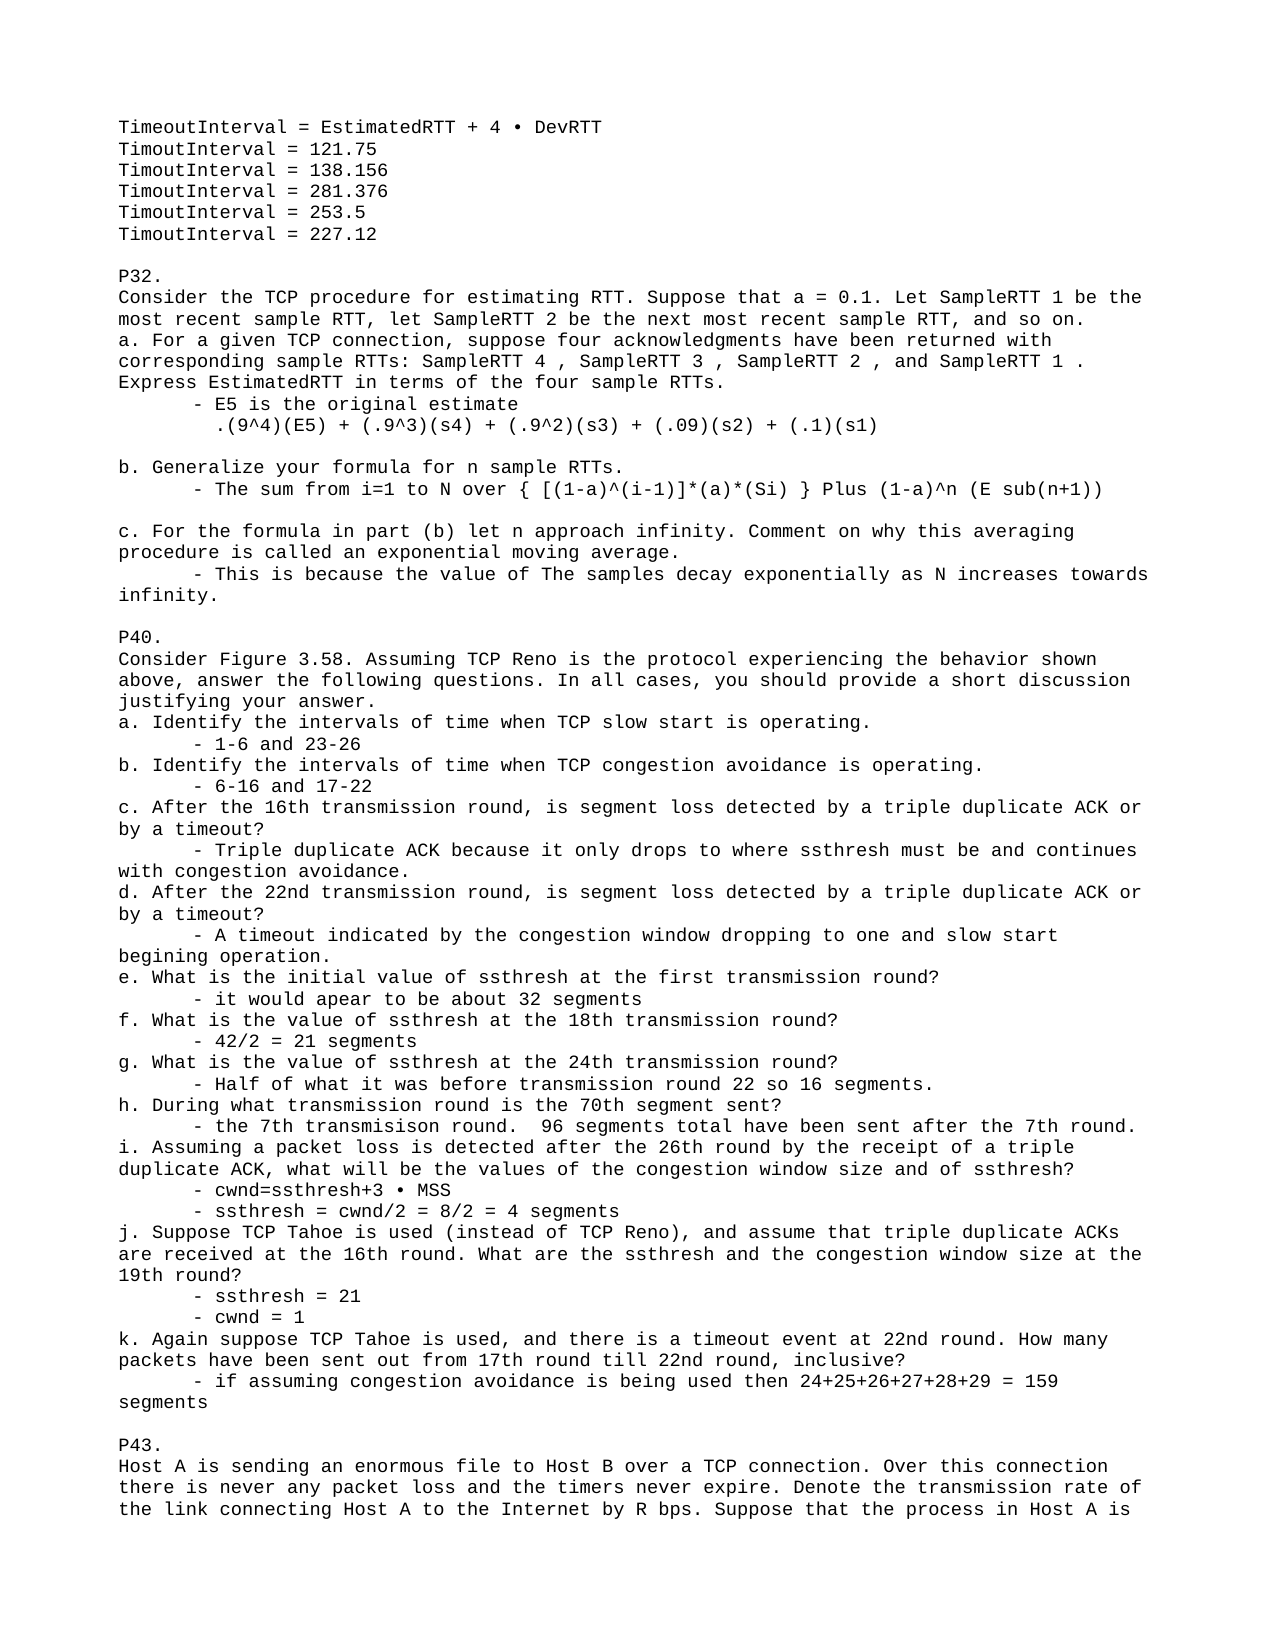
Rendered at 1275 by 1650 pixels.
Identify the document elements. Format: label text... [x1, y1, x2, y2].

text TimoutInterval = 281.376 [118, 182, 1157, 203]
text P40. [118, 628, 1157, 649]
text f. What is the value of ssthresh at the 18th transmission round? [118, 1011, 1157, 1032]
text TimoutInterval = 121.75 [118, 139, 1157, 161]
text d. After the 22nd transmission round, is segment loss detected by a triple duplicate ACK or by a timeout? [118, 883, 1157, 926]
text - This is because the value of The samples decay exponentially as N increases towards infinity. [118, 564, 1157, 607]
text g. What is the value of ssthresh at the 24th transmission round? [118, 1053, 1157, 1074]
text e. What is the initial value of ssthresh at the first transmission round? [118, 968, 1157, 989]
text Consider the TCP procedure for estimating RTT. Suppose that a = 0.1. Let SampleRTT 1 be the most recent sample RTT, let SampleRTT 2 be the next most recent sample RTT, and so on. [118, 288, 1157, 331]
text h. During what transmission round is the 70th segment sent? [118, 1096, 1157, 1117]
text - 1-6 and 23-26 [118, 734, 1157, 756]
text i. Assuming a packet loss is detected after the 26th round by the receipt of a triple duplicate ACK, what will be the values of the congestion window size and of ssthresh? [118, 1138, 1157, 1181]
text TimeoutInterval = EstimatedRTT + 4 • DevRTT [118, 118, 1157, 139]
text TimoutInterval = 138.156 [118, 161, 1157, 182]
text - Triple duplicate ACK because it only drops to where ssthresh must be and continues with congestion avoidance. [118, 841, 1157, 883]
text .(9^4)(E5) + (.9^3)(s4) + (.9^2)(s3) + (.09)(s2) + (.1)(s1) [118, 416, 1157, 437]
text j. Suppose TCP Tahoe is used (instead of TCP Reno), and assume that triple duplicate ACKs are received at the 16th round. What are the ssthresh and the congestion window size at the 19th round? [118, 1223, 1157, 1287]
text - 6-16 and 17-22 [118, 777, 1157, 798]
text - Half of what it was before transmission round 22 so 16 segments. [118, 1074, 1157, 1096]
text b. Generalize your formula for n sample RTTs. [118, 458, 1157, 479]
text - ssthresh = 21 [118, 1287, 1157, 1308]
text b. Identify the intervals of time when TCP congestion avoidance is operating. [118, 756, 1157, 777]
text - 42/2 = 21 segments [118, 1032, 1157, 1053]
text - cwnd = 1 [118, 1308, 1157, 1329]
text P32. [118, 267, 1157, 288]
text - it would apear to be about 32 segments [118, 989, 1157, 1011]
text c. For the formula in part (b) let n approach infinity. Comment on why this averaging procedure is called an exponential moving average. [118, 522, 1157, 564]
text a. For a given TCP connection, suppose four acknowledgments have been returned with corresponding sample RTTs: SampleRTT 4 , SampleRTT 3 , SampleRTT 2 , and SampleRTT 1 . Express EstimatedRTT in terms of the four sample RTTs. [118, 331, 1157, 394]
text - the 7th transmisison round. 96 segments total have been sent after the 7th round. [118, 1117, 1157, 1138]
text - The sum from i=1 to N over { [(1-a)^(i-1)]*(a)*(Si) } Plus (1-a)^n (E sub(n+1)) [118, 479, 1157, 501]
text Consider Figure 3.58. Assuming TCP Reno is the protocol experiencing the behavior shown above, answer the following questions. In all cases, you should provide a short discussion justifying your answer. [118, 649, 1157, 713]
text Host A is sending an enormous file to Host B over a TCP connection. Over this connection there is never any packet loss and the timers never expire. Denote the transmission rate of the link connecting Host A to the Internet by R bps. Suppose that the process in Host A is [118, 1457, 1157, 1521]
text - cwnd=ssthresh+3 • MSS [118, 1181, 1157, 1202]
text - A timeout indicated by the congestion window dropping to one and slow start begining operation. [118, 926, 1157, 968]
text c. After the 16th transmission round, is segment loss detected by a triple duplicate ACK or by a timeout? [118, 798, 1157, 841]
text TimoutInterval = 253.5 [118, 203, 1157, 224]
text a. Identify the intervals of time when TCP slow start is operating. [118, 713, 1157, 734]
text - E5 is the original estimate [118, 394, 1157, 416]
text P43. [118, 1436, 1157, 1457]
text - ssthresh = cwnd/2 = 8/2 = 4 segments [118, 1202, 1157, 1223]
text - if assuming congestion avoidance is being used then 24+25+26+27+28+29 = 159 segments [118, 1372, 1157, 1414]
text k. Again suppose TCP Tahoe is used, and there is a timeout event at 22nd round. How many packets have been sent out from 17th round till 22nd round, inclusive? [118, 1329, 1157, 1372]
text TimoutInterval = 227.12 [118, 224, 1157, 246]
